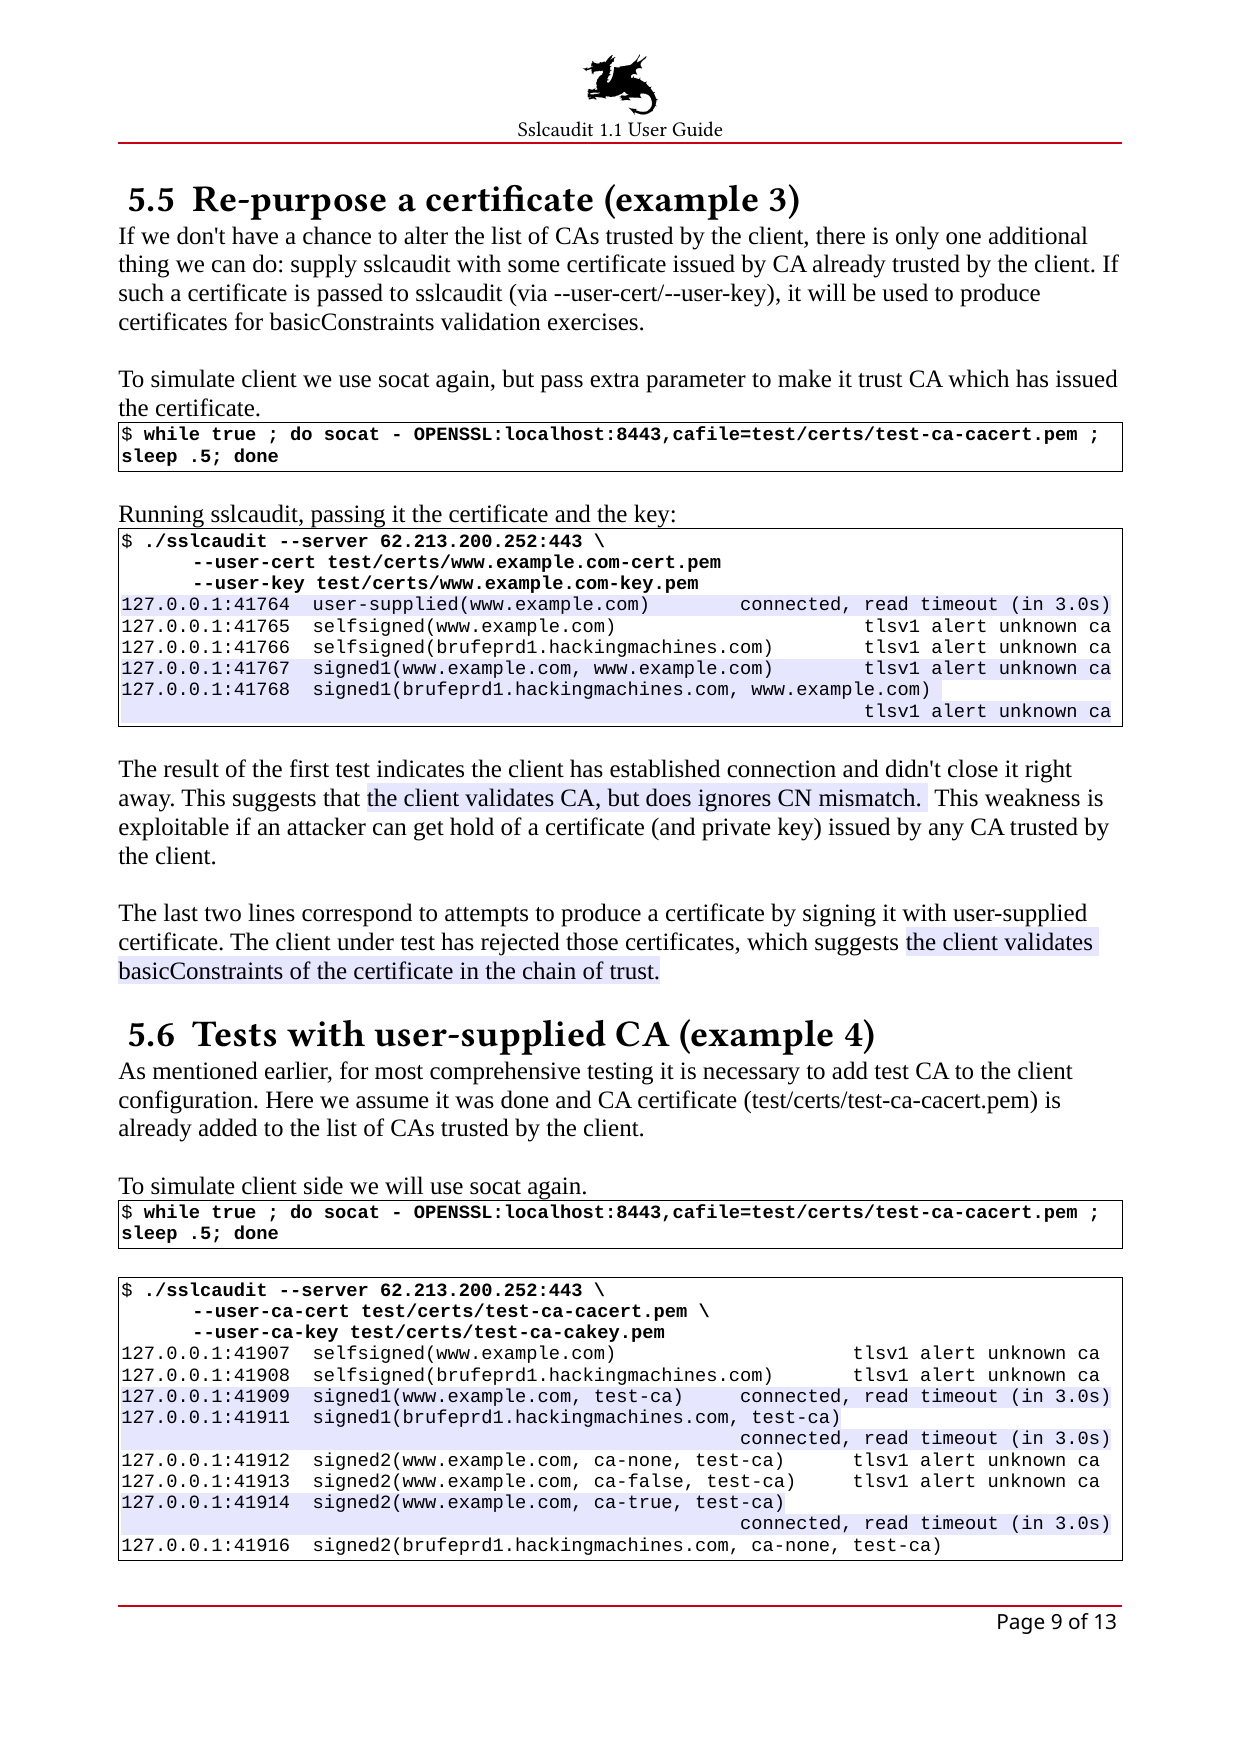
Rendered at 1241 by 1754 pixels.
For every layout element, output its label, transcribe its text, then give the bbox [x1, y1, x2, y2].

text 127.0.0.1:41767 signed1(www.example.com, www.example.com) tlsv1 alert unknown ca [119, 656, 1122, 677]
text $ while true ; do socat - OPENSSL:localhost:8443,cafile=test/certs/test-ca-cacert.pem ; sleep .5; done [119, 423, 1122, 471]
text If we don't have a chance to alter the list of CAs trusted by the client, there is only one additional thing we can do: supply sslcaudit with some certificate issued by CA already trusted by the client. If such a certificate is passed to sslcaudit (via --user-cert/--user-key), it will be used to produce certificates for basicConstraints validation exercises. [118, 221, 1122, 336]
text 127.0.0.1:41907 selfsigned(www.example.com) tlsv1 alert unknown ca [119, 1341, 1122, 1362]
text 127.0.0.1:41912 signed2(www.example.com, ca-none, test-ca) tlsv1 alert unknown ca [119, 1447, 1122, 1468]
picture [582, 54, 658, 115]
text connected, read timeout (in 3.0s) [119, 1426, 1122, 1447]
text The result of the first test indicates the client has established connection and didn't close it right away. This suggests that the client validates CA, but does ignores CN mismatch. This weakness is exploitable if an attacker can get hold of a certificate (and private key) issued by any CA trusted by the client. [118, 754, 1122, 869]
text The last two lines correspond to attempts to produce a certificate by signing it with user-supplied certificate. The client under test has rejected those certificates, which suggests the client validates basicConstraints of the certificate in the chain of trust. [118, 898, 1122, 984]
text 127.0.0.1:41914 signed2(www.example.com, ca-true, test-ca) [119, 1490, 1122, 1511]
text 127.0.0.1:41766 selfsigned(brufeprd1.hackingmachines.com) tlsv1 alert unknown ca [119, 634, 1122, 656]
text 127.0.0.1:41765 selfsigned(www.example.com) tlsv1 alert unknown ca [119, 613, 1122, 634]
text --user-ca-cert test/certs/test-ca-cacert.pem \ [119, 1298, 1122, 1320]
text $ ./sslcaudit --server 62.213.200.252:443 \ [119, 529, 1122, 549]
text connected, read timeout (in 3.0s) [119, 1511, 1122, 1532]
text 127.0.0.1:41764 user-supplied(www.example.com) connected, read timeout (in 3.0s) [119, 592, 1122, 613]
text 127.0.0.1:41908 selfsigned(brufeprd1.hackingmachines.com) tlsv1 alert unknown ca [119, 1362, 1122, 1383]
text To simulate client we use socat again, but pass extra parameter to make it trust CA which has issued the certificate. [118, 364, 1122, 422]
text $ while true ; do socat - OPENSSL:localhost:8443,cafile=test/certs/test-ca-cacert.pem ; sleep .5; done [119, 1201, 1122, 1248]
text --user-ca-key test/certs/test-ca-cakey.pem [119, 1320, 1122, 1341]
text Running sslcaudit, passing it the certificate and the key: [118, 499, 1122, 528]
text As mentioned earlier, for most comprehensive testing it is necessary to add test CA to the client configuration. Here we assume it was done and CA certificate (test/certs/test-ca-cacert.pem) is already added to the list of CAs trusted by the client. [118, 1056, 1122, 1142]
text 127.0.0.1:41911 signed1(brufeprd1.hackingmachines.com, test-ca) [119, 1405, 1122, 1426]
text $ ./sslcaudit --server 62.213.200.252:443 \ [119, 1278, 1122, 1298]
text 127.0.0.1:41768 signed1(brufeprd1.hackingmachines.com, www.example.com) [119, 677, 1122, 698]
text tlsv1 alert unknown ca [119, 698, 1122, 726]
text To simulate client side we will use socat again. [118, 1171, 1122, 1200]
subtitle Tests with user-supplied CA (example 4) [118, 1013, 1122, 1056]
text 127.0.0.1:41913 signed2(www.example.com, ca-false, test-ca) tlsv1 alert unknown ca [119, 1468, 1122, 1490]
text 127.0.0.1:41916 signed2(brufeprd1.hackingmachines.com, ca-none, test-ca) [119, 1532, 1122, 1560]
text --user-cert test/certs/www.example.com-cert.pem [119, 549, 1122, 571]
subtitle Re-purpose a certificate (example 3) [118, 178, 1122, 221]
text 127.0.0.1:41909 signed1(www.example.com, test-ca) connected, read timeout (in 3.0s) [119, 1383, 1122, 1405]
text --user-key test/certs/www.example.com-key.pem [119, 571, 1122, 592]
